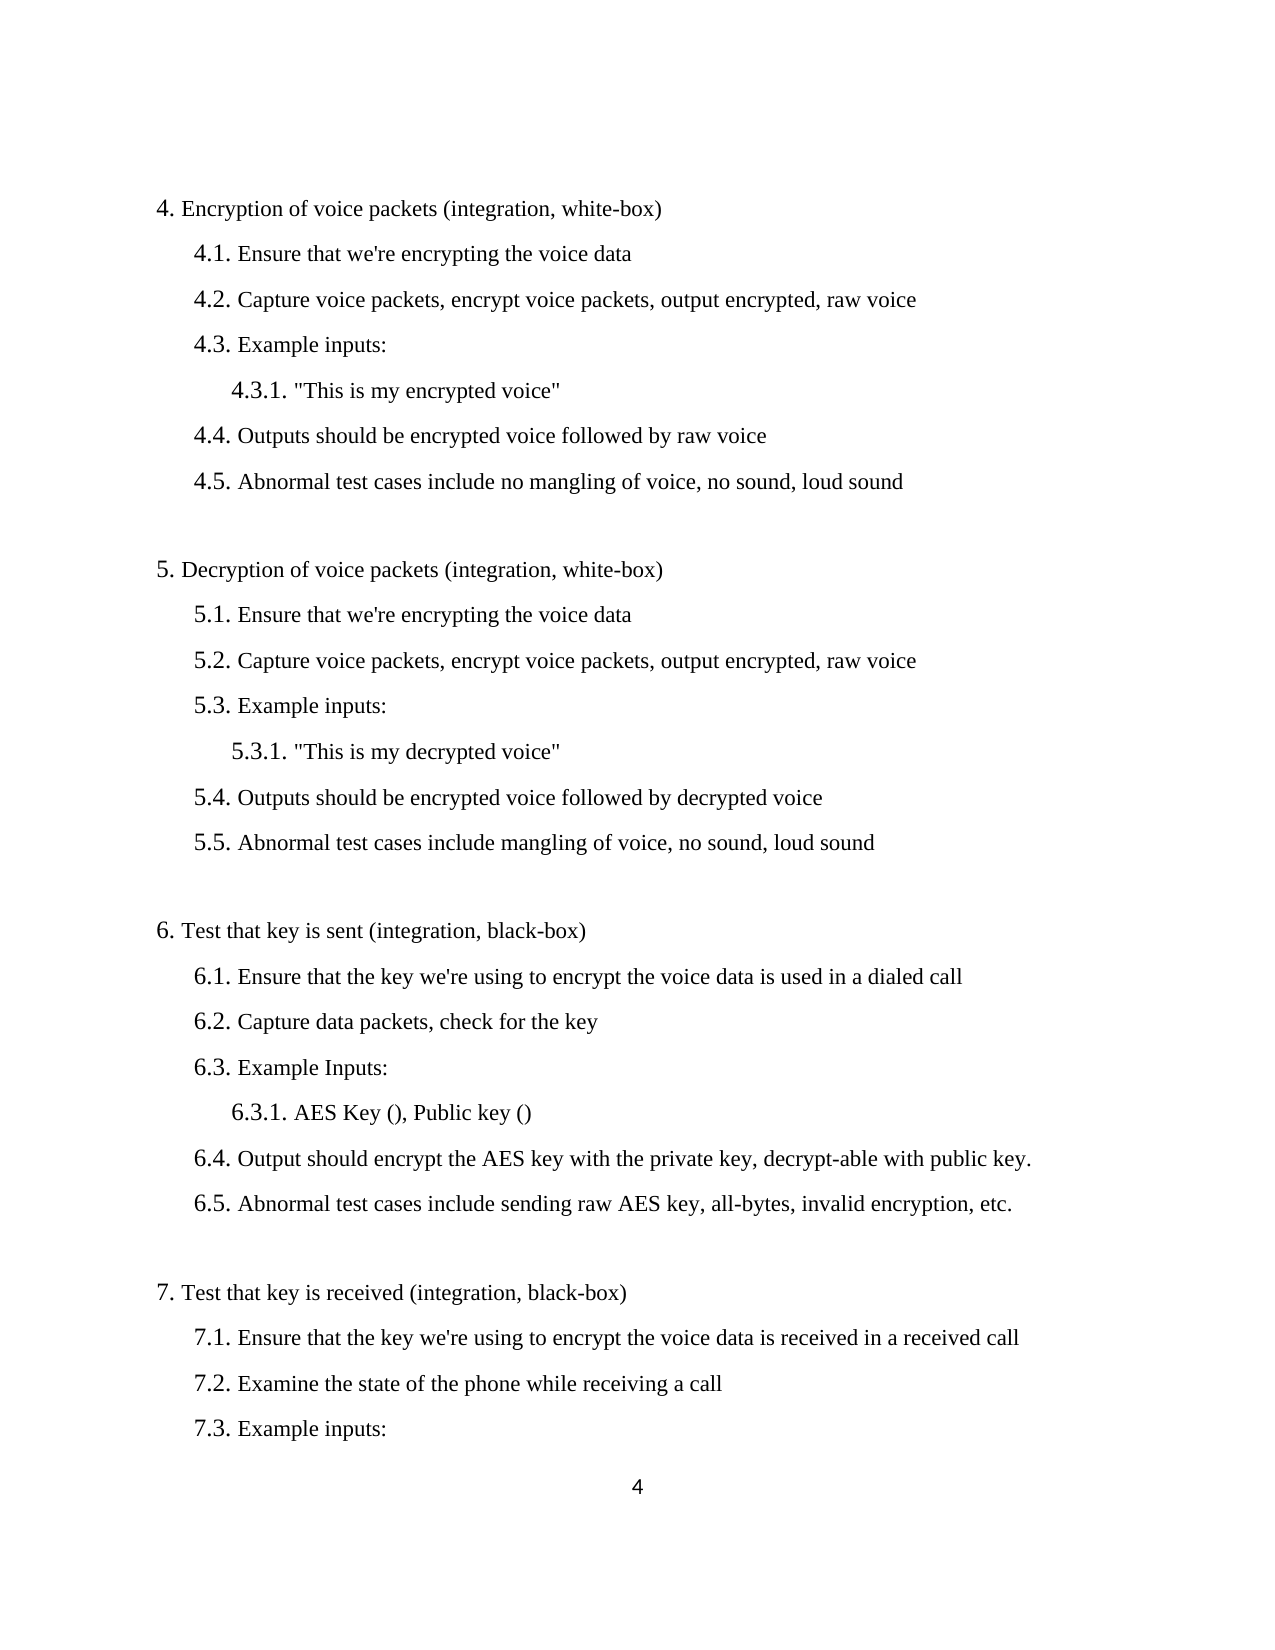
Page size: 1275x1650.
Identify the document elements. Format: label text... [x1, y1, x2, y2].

list "This is my decrypted voice" [225, 736, 1125, 765]
list Capture voice packets, encrypt voice packets, output encrypted, raw voice [187, 284, 1125, 312]
list Ensure that we're encrypting the voice data [187, 599, 1125, 628]
list AES Key (), Public key () [225, 1097, 1125, 1126]
list Ensure that the key we're using to encrypt the voice data is received in a received call [187, 1322, 1125, 1351]
list Capture data packets, check for the key [187, 1006, 1125, 1035]
list Test that key is sent (integration, black-box) [150, 915, 1125, 944]
list Examine the state of the phone while receiving a call [187, 1368, 1125, 1397]
list Abnormal test cases include mangling of voice, no sound, loud sound [187, 827, 1125, 856]
list Ensure that the key we're using to encrypt the voice data is used in a dialed call [187, 961, 1125, 990]
list "This is my encrypted voice" [225, 375, 1125, 403]
list Output should encrypt the AES key with the private key, decrypt-able with public key. [187, 1143, 1125, 1172]
list Decryption of voice packets (integration, white-box) [150, 554, 1125, 583]
list Outputs should be encrypted voice followed by decrypted voice [187, 782, 1125, 810]
list Capture voice packets, encrypt voice packets, output encrypted, raw voice [187, 645, 1125, 674]
list Example inputs: [187, 1413, 1125, 1442]
list Example inputs: [187, 691, 1125, 719]
list Abnormal test cases include no mangling of voice, no sound, loud sound [187, 466, 1125, 494]
list Ensure that we're encrypting the voice data [187, 238, 1125, 267]
list Test that key is received (integration, black-box) [150, 1277, 1125, 1306]
list Abnormal test cases include sending raw AES key, all-bytes, invalid encryption, etc. [187, 1188, 1125, 1217]
list Outputs should be encrypted voice followed by raw voice [187, 420, 1125, 449]
list Example Inputs: [187, 1052, 1125, 1081]
list Encryption of voice packets (integration, white-box) [150, 193, 1125, 221]
list Example inputs: [187, 329, 1125, 358]
